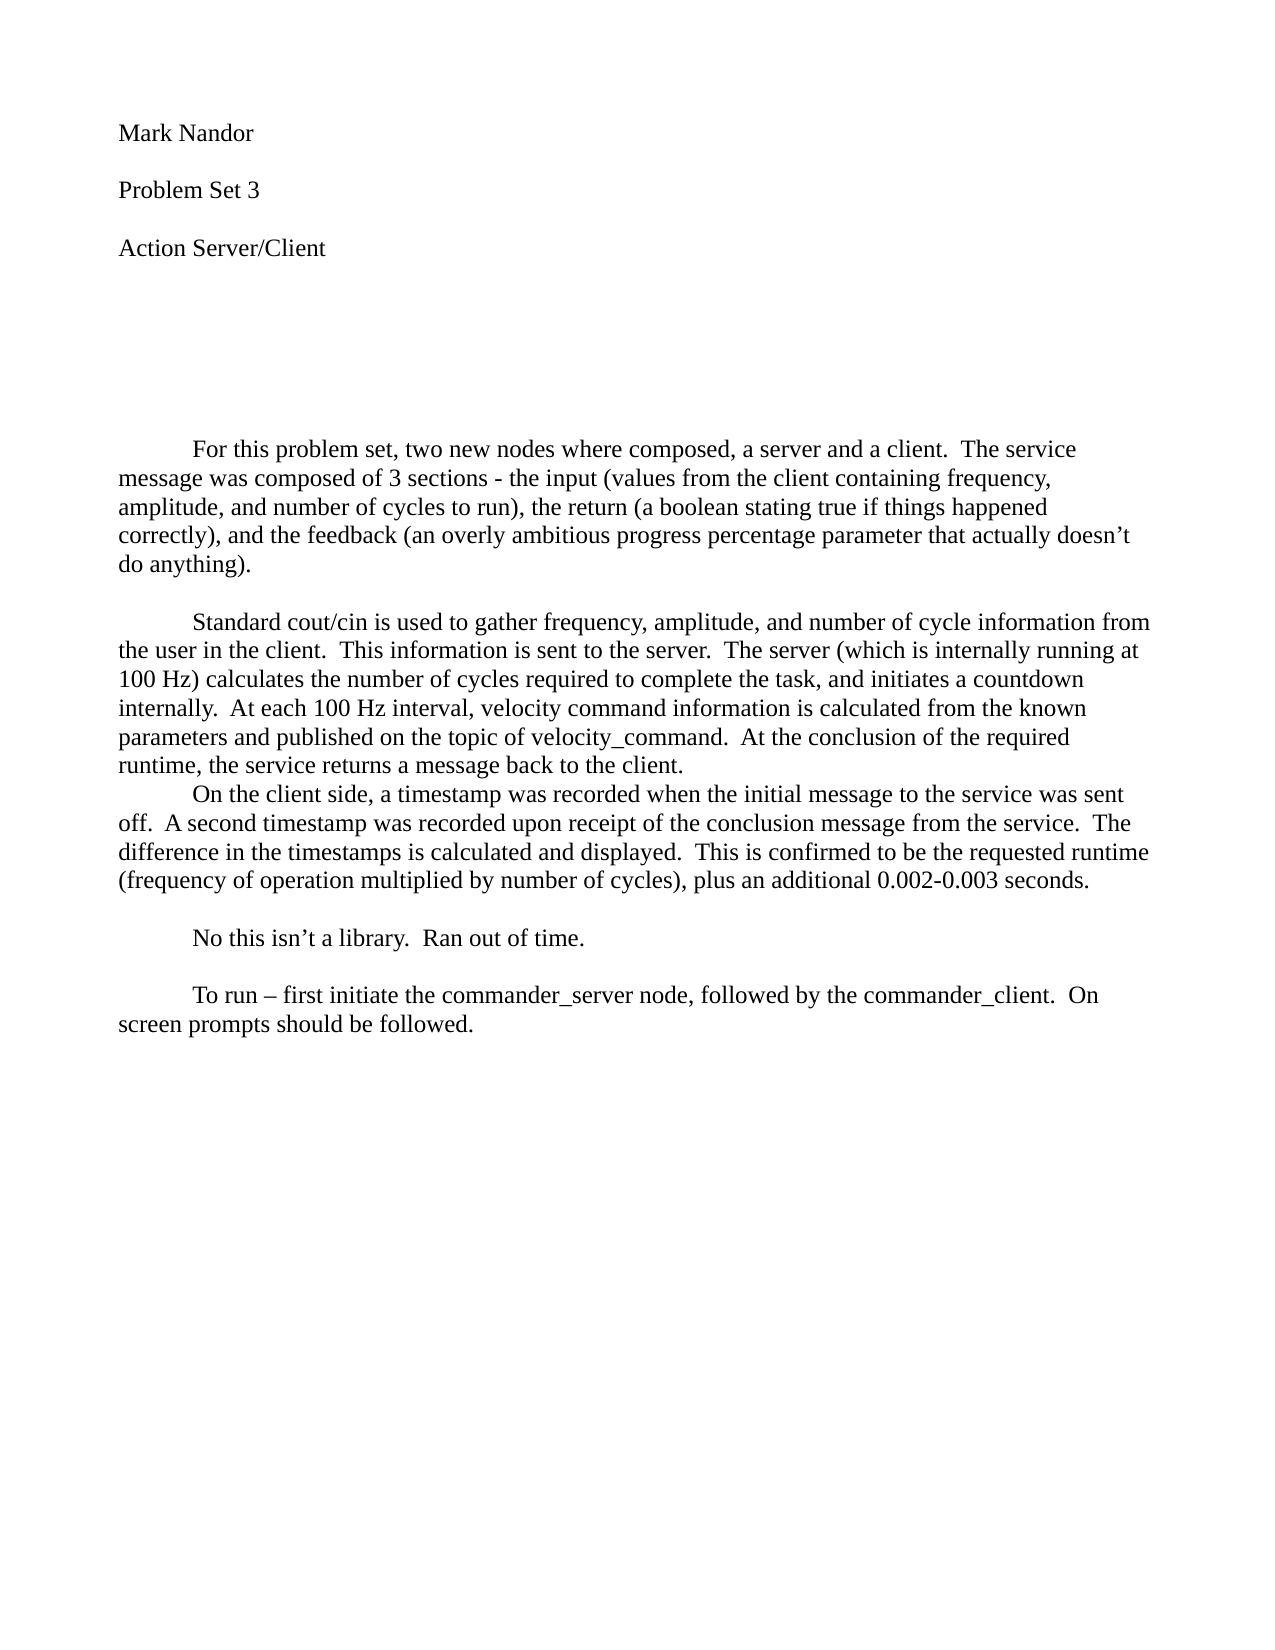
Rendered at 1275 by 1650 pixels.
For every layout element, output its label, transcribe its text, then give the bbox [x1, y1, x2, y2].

text On the client side, a timestamp was recorded when the initial message to the service was sent off. A second timestamp was recorded upon receipt of the conclusion message from the service. The difference in the timestamps is calculated and displayed. This is confirmed to be the requested runtime (frequency of operation multiplied by number of cycles), plus an additional 0.002-0.003 seconds. [118, 779, 1157, 894]
text To run – first initiate the commander_server node, followed by the commander_client. On screen prompts should be followed. [118, 981, 1157, 1038]
text Mark Nandor [118, 118, 1157, 147]
text Standard cout/cin is used to gather frequency, amplitude, and number of cycle information from the user in the client. This information is sent to the server. The server (which is internally running at 100 Hz) calculates the number of cycles required to complete the task, and initiates a countdown internally. At each 100 Hz interval, velocity command information is calculated from the known parameters and published on the topic of velocity_command. At the conclusion of the required runtime, the service returns a message back to the client. [118, 607, 1157, 779]
text Problem Set 3 [118, 176, 1157, 204]
text Action Server/Client [118, 233, 1157, 262]
text No this isn’t a library. Ran out of time. [118, 923, 1157, 952]
text For this problem set, two new nodes where composed, a server and a client. The service message was composed of 3 sections - the input (values from the client containing frequency, amplitude, and number of cycles to run), the return (a boolean stating true if things happened correctly), and the feedback (an overly ambitious progress percentage parameter that actually doesn’t do anything). [118, 434, 1157, 578]
